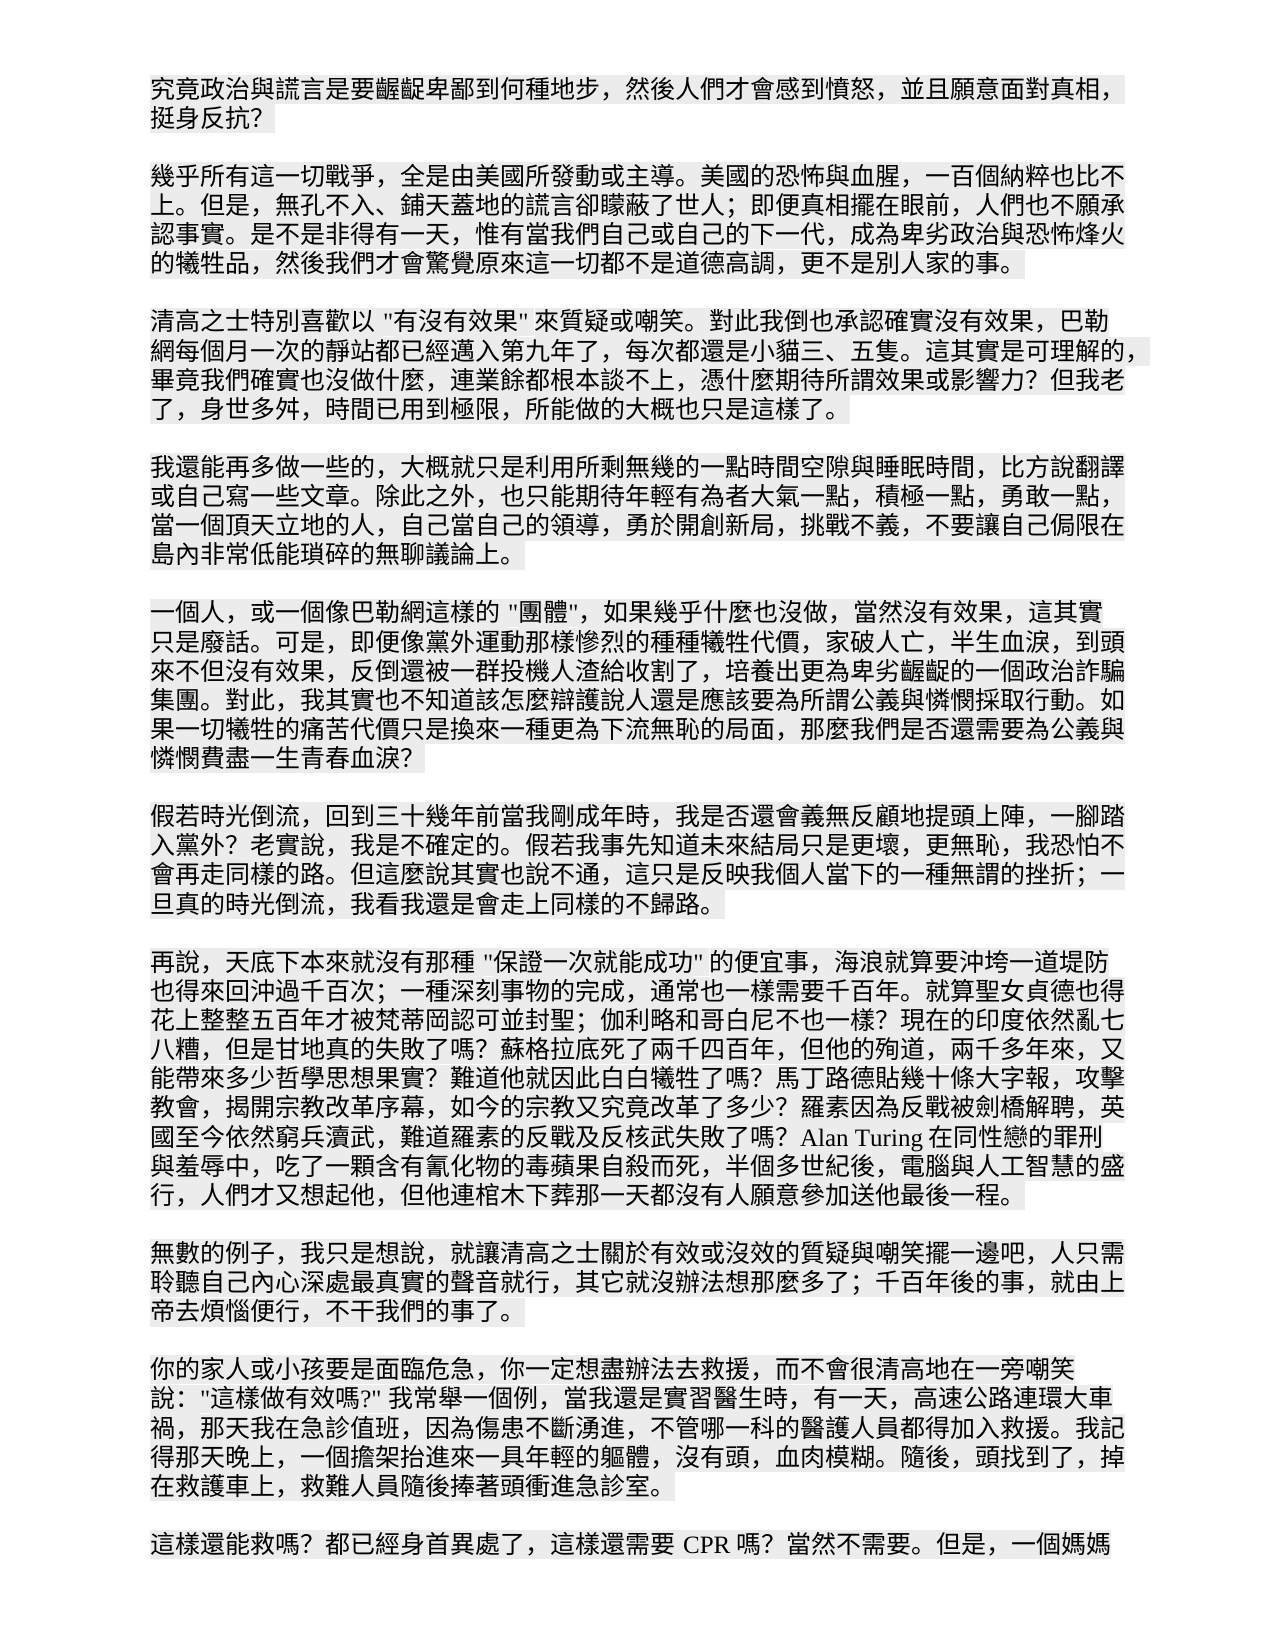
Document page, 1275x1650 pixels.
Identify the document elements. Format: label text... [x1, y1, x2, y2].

text 究竟悲劇是要恐怖到何種程度，然後人們才會為所謂 "別人" 的痛苦灑下熱淚、徹夜難眠？ 究竟政治與謊言是要齷齪卑鄙到何種地步，然後人們才會感到憤怒，並且願意面對真相，挺身反抗？ 幾乎所有這一切戰爭，全是由美國所發動或主導。美國的恐怖與血腥，一百個納粹也比不上。但是，無孔不入、鋪天蓋地的謊言卻矇蔽了世人；即便真相擺在眼前，人們也不願承認事實。是不是非得有一天，惟有當我們自己或自己的下一代，成為卑劣政治與恐怖烽火的犧牲品，然後我們才會驚覺原來這一切都不是道德高調，更不是別人家的事。 清高之士特別喜歡以 "有沒有效果" 來質疑或嘲笑。對此我倒也承認確實沒有效果，巴勒網每個月一次的靜站都已經邁入第九年了，每次都還是小貓三、五隻。這其實是可理解的，畢竟我們確實也沒做什麼，連業餘都根本談不上，憑什麼期待所謂效果或影響力？但我老了，身世多舛，時間已用到極限，所能做的大概也只是這樣了。 我還能再多做一些的，大概就只是利用所剩無幾的一點時間空隙與睡眠時間，比方說翻譯或自己寫一些文章。除此之外，也只能期待年輕有為者大氣一點，積極一點，勇敢一點，當一個頂天立地的人，自己當自己的領導，勇於開創新局，挑戰不義，不要讓自己侷限在島內非常低能瑣碎的無聊議論上。 一個人，或一個像巴勒網這樣的 "團體"，如果幾乎什麼也沒做，當然沒有效果，這其實只是廢話。可是，即便像黨外運動那樣慘烈的種種犧牲代價，家破人亡，半生血淚，到頭來不但沒有效果，反倒還被一群投機人渣給收割了，培養出更為卑劣齷齪的一個政治詐騙集團。對此，我其實也不知道該怎麼辯護說人還是應該要為所謂公義與憐憫採取行動。如果一切犧牲的痛苦代價只是換來一種更為下流無恥的局面，那麼我們是否還需要為公義與憐憫費盡一生青春血淚？ 假若時光倒流，回到三十幾年前當我剛成年時，我是否還會義無反顧地提頭上陣，一腳踏入黨外？老實說，我是不確定的。假若我事先知道未來結局只是更壞，更無恥，我恐怕不會再走同樣的路。但這麼說其實也說不通，這只是反映我個人當下的一種無謂的挫折；一旦真的時光倒流，我看我還是會走上同樣的不歸路。 再說，天底下本來就沒有那種 "保證一次就能成功" 的便宜事，海浪就算要沖垮一道堤防也得來回沖過千百次；一種深刻事物的完成，通常也一樣需要千百年。就算聖女貞德也得花上整整五百年才被梵蒂岡認可並封聖；伽利略和哥白尼不也一樣？現在的印度依然亂七八糟，但是甘地真的失敗了嗎？蘇格拉底死了兩千四百年，但他的殉道，兩千多年來，又能帶來多少哲學思想果實？難道他就因此白白犧牲了嗎？馬丁路德貼幾十條大字報，攻擊教會，揭開宗教改革序幕，如今的宗教又究竟改革了多少？羅素因為反戰被劍橋解聘，英國至今依然窮兵瀆武，難道羅素的反戰及反核武失敗了嗎？Alan Turing在同性戀的罪刑與羞辱中，吃了一顆含有氰化物的毒蘋果自殺而死，半個多世紀後，電腦與人工智慧的盛行，人們才又想起他，但他連棺木下葬那一天都沒有人願意參加送他最後一程。 無數的例子，我只是想說，就讓清高之士關於有效或沒效的質疑與嘲笑擺一邊吧，人只需聆聽自己內心深處最真實的聲音就行，其它就沒辦法想那麼多了；千百年後的事，就由上帝去煩惱便行，不干我們的事了。 你的家人或小孩要是面臨危急，你一定想盡辦法去救援，而不會很清高地在一旁嘲笑說："這樣做有效嗎?" 我常舉一個例，當我還是實習醫生時，有一天，高速公路連環大車禍，那天我在急診值班，因為傷患不斷湧進，不管哪一科的醫護人員都得加入救援。我記得那天晚上，一個擔架抬進來一具年輕的軀體，沒有頭，血肉模糊。隨後，頭找到了，掉在救護車上，救難人員隨後捧著頭衝進急診室。 這樣還能救嗎？都已經身首異處了，這樣還需要 CPR 嗎？當然不需要。但是，一個媽媽衝進來，衝到病床邊，撲通一聲就跪了下來大聲哭說，"醫生，拜託你盡量救救我的小孩"。這一幕，讓我心裏很震撼，一生難忘，居然有人拜託我們救一個身首異處的死者。CPR 有效嗎？當然沒效。我當然是救不了她的小孩，但我想如果有上帝，連上帝也會垂淚。 一行禪師有首詩："我昨日的淚水，已化為今日的雨水。" 我是相信眼淚的，眼淚終究會勝過一切暴力與謊言。 陳真 =============== 難民人數再破紀錄 2015年底已有6530 萬人流離失所 The News Lens 2016/06/20 在國際難民日發布的這份數據，凸顯了兩大壓力讓前所未見的全球難民危機更雪上加霜。其中，衝突和迫害迫使越來越多人逃離家園，政界反移民的情緒，則壓縮了重新安置難民的意願。 20日是世界難民日，聯合國難民署（UNHCR）表示，截至2015年底，已有6,530萬人被迫離開家園，平均每分鐘就有24人流離失所，使得難民人數再創歷史紀錄。聯合國難民事務高級專員葛蘭第（Filippo Grandi）表示，希望各國領袖們得知這些訊息後，採取更多的政治行動，以阻止國際間衝突繼續發生。 自由報導，聯合國難民署指出，全球難民人數在2014年已創二戰以來的歷史新高，在2015年敘利亞和阿富汗等地發生戰亂，導致難民人數再創高峰。據估計，2015年全球每分鐘有24人流離失所，也就是每天有3萬4000人要受顛沛流離之苦，但在2005年時，每分鐘只有6人成為難民。 自1997年以來，全球難民人數成長了一倍，光是在2011年敘利亞內戰爆發之後，流離失所的人數就成長了50％。而全球難民超過半數來自敘利亞、阿富汗和索馬利亞等三個國家，去年有超過一百萬難民逃到歐洲，還導致歐盟的政治危機。 央廣報導，根據聯合國數據，光是去年全球流離失所的人數就增加580萬人，若以全球73億4,900萬人口計算，代表全球如今每113人，就有一人是難民。聯合國難民署表示，「就我們所知，目前的危機程度前所未有。」他們提到，如今全球流離失所的人數，已超過英國或法國的總人口數。 中央社報導，敘利亞、阿富汗、蒲隆地和南蘇丹的內戰，導致最近的人口外逃加劇，難民人數來到2130萬人，其中半數是孩童。 [150, 75, 1125, 1559]
